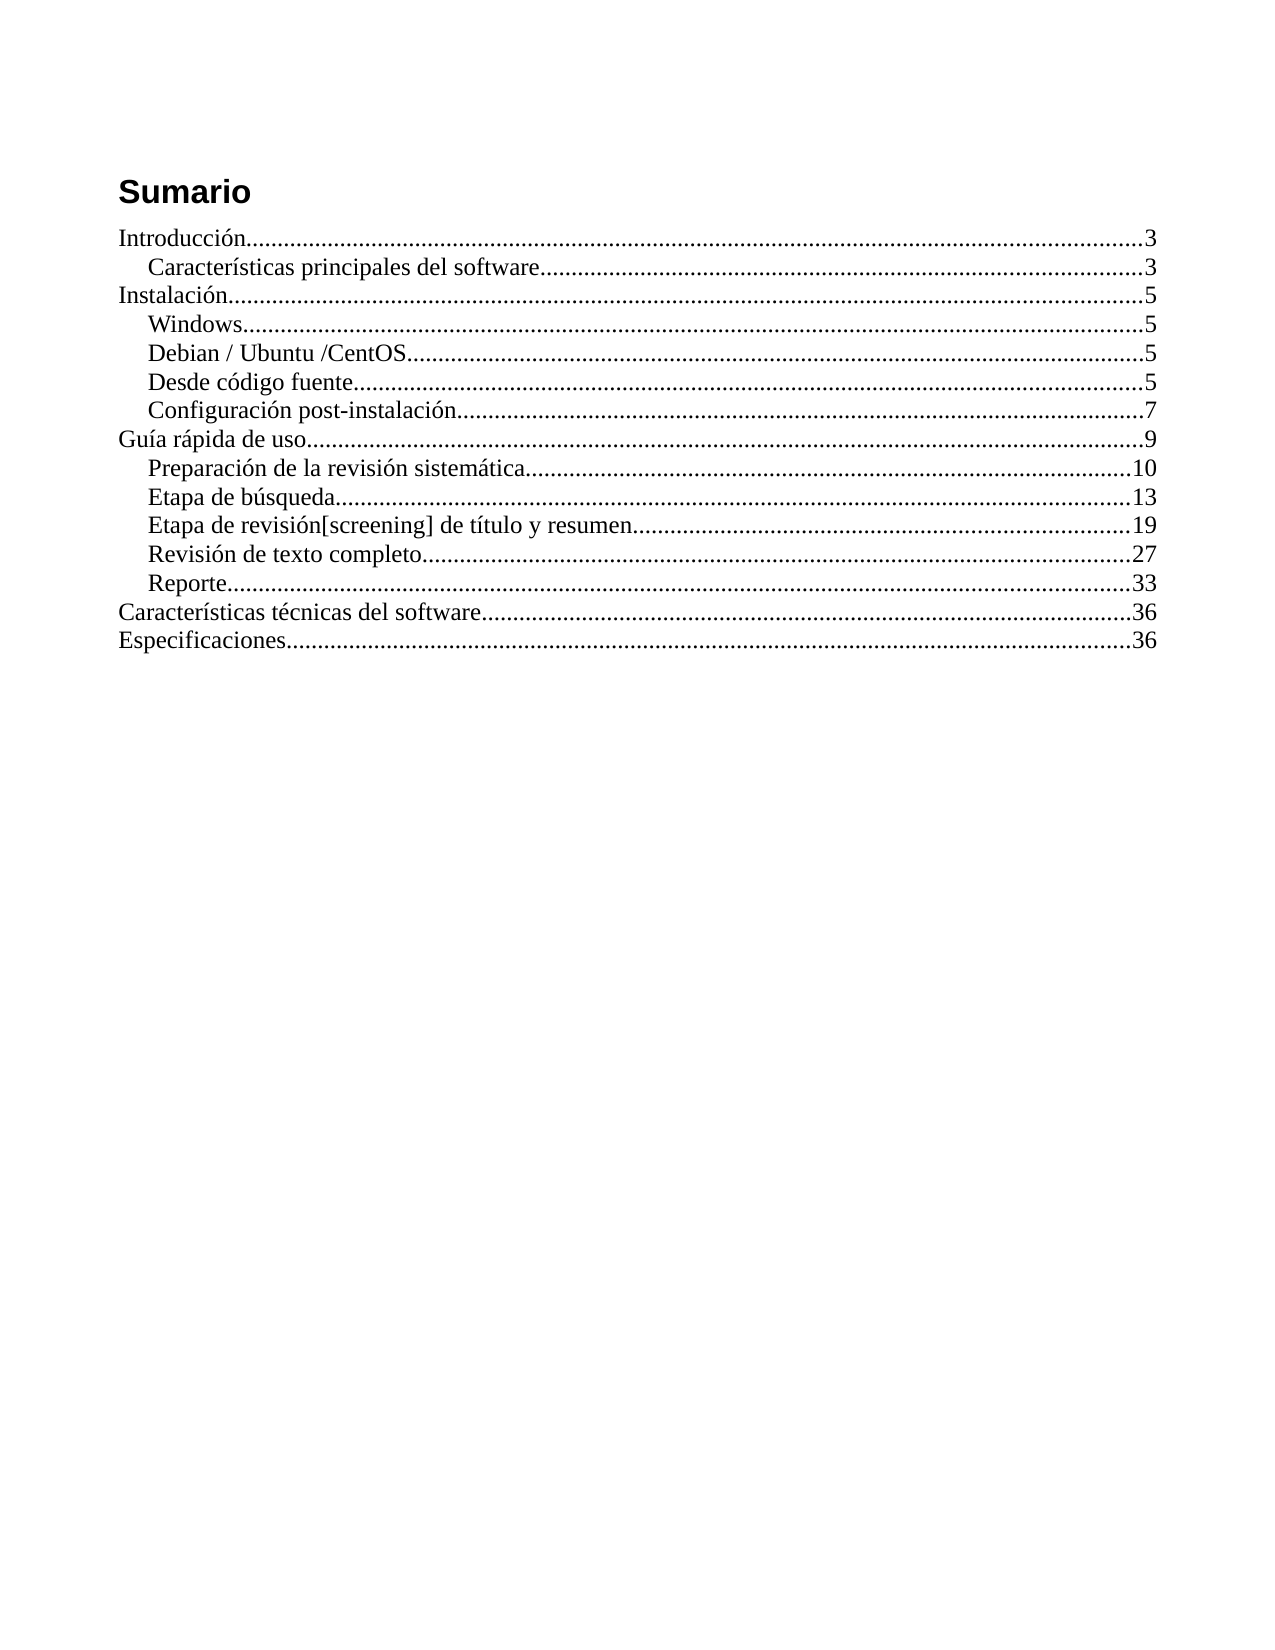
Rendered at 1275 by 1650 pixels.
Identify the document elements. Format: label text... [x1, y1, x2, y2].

text Especificaciones 36 [118, 625, 1157, 654]
text Etapa de revisión[screening] de título y resumen 19 [148, 510, 1157, 539]
text Instalación 5 [118, 280, 1157, 309]
text Características técnicas del software 36 [118, 597, 1157, 625]
text Debian / Ubuntu /CentOS 5 [148, 338, 1157, 367]
text Introducción 3 [118, 223, 1157, 252]
text Reporte 33 [148, 568, 1157, 597]
text Desde código fuente 5 [148, 367, 1157, 395]
text Preparación de la revisión sistemática 10 [148, 453, 1157, 482]
text Revisión de texto completo 27 [148, 539, 1157, 568]
text Guía rápida de uso 9 [118, 424, 1157, 453]
subtitle Sumario [118, 172, 1157, 210]
text Características principales del software 3 [148, 252, 1157, 280]
text Etapa de búsqueda 13 [148, 482, 1157, 510]
text Configuración post-instalación 7 [148, 395, 1157, 424]
text Windows 5 [148, 309, 1157, 338]
